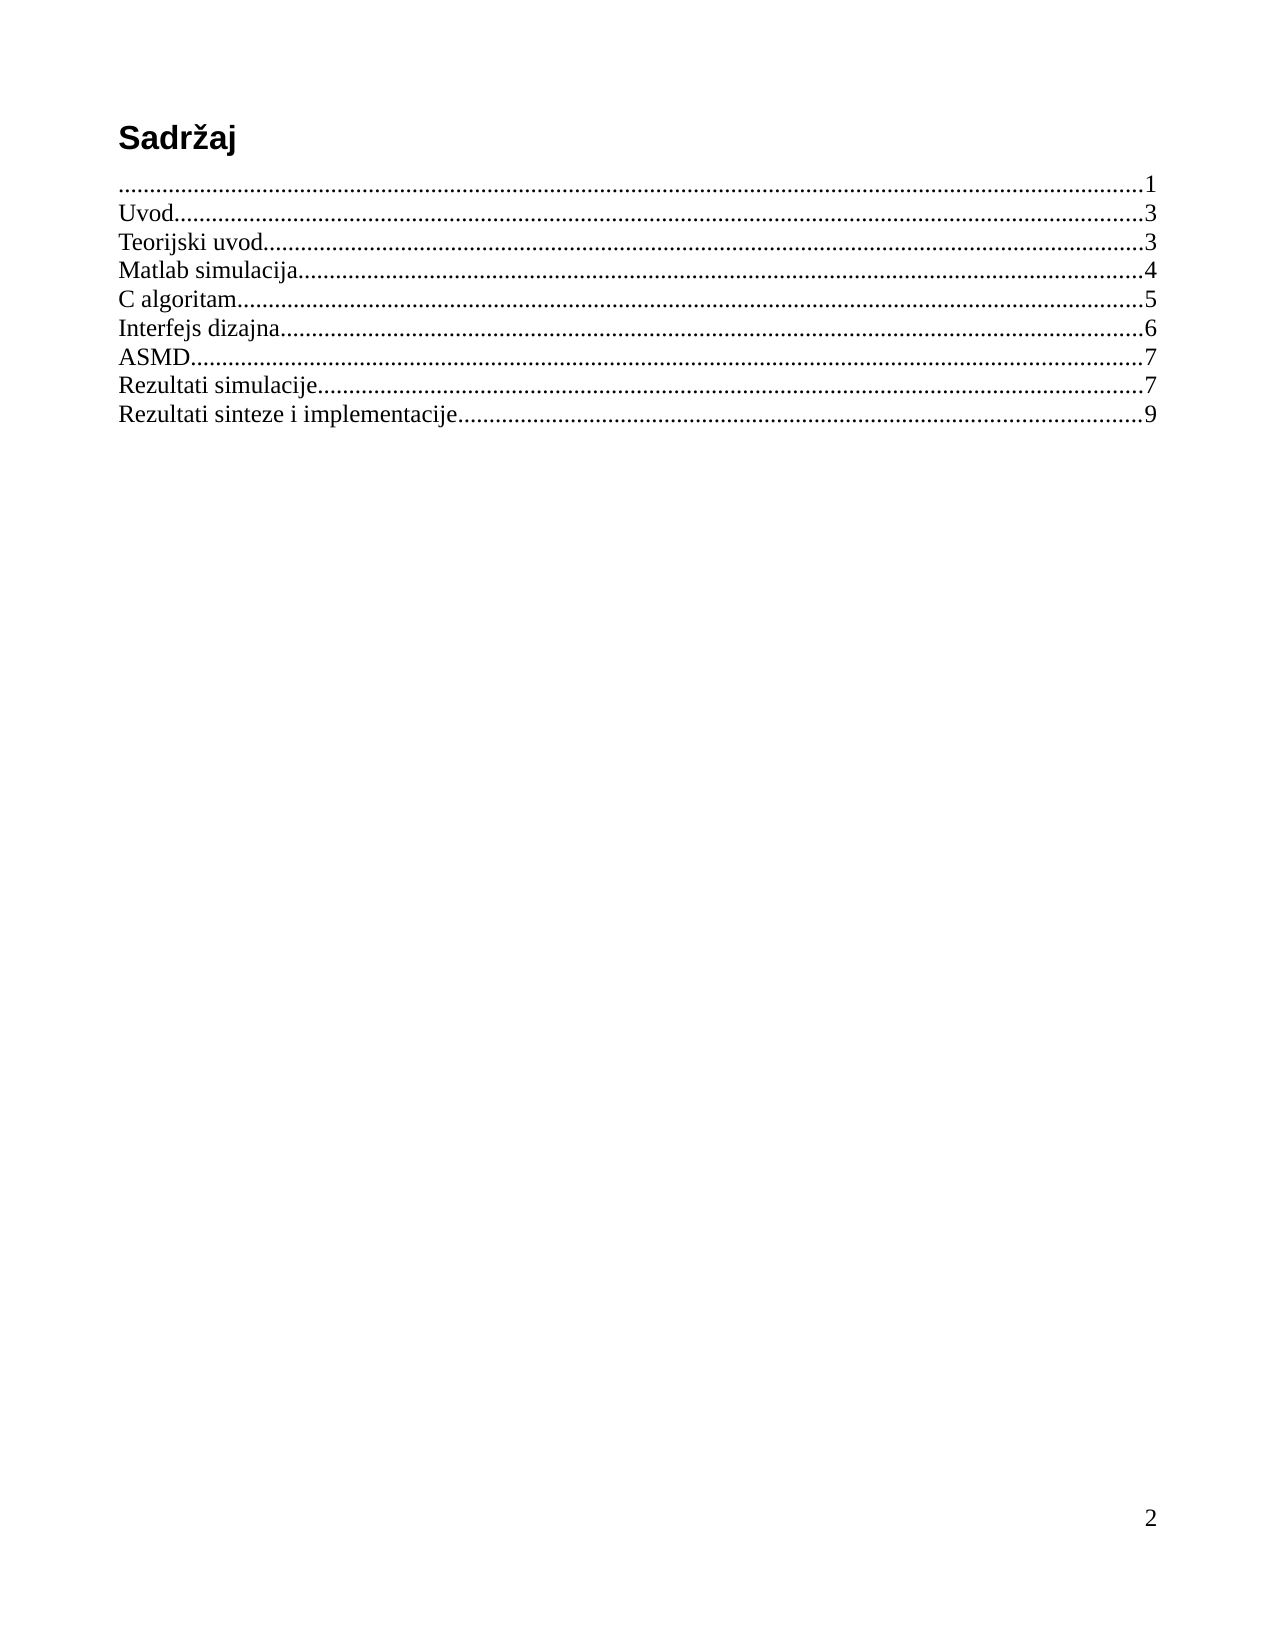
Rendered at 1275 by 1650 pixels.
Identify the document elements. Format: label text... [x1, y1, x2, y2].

text Interfejs dizajna 6 [118, 313, 1157, 342]
text Matlab simulacija 4 [118, 255, 1157, 284]
text ASMD 7 [118, 342, 1157, 370]
text 1 [118, 169, 1157, 198]
text C algoritam 5 [118, 284, 1157, 313]
text Rezultati sinteze i implementacije 9 [118, 399, 1157, 428]
text Teorijski uvod 3 [118, 227, 1157, 255]
text Rezultati simulacije 7 [118, 370, 1157, 399]
subtitle Sadržaj [118, 118, 1157, 157]
text Uvod 3 [118, 198, 1157, 227]
